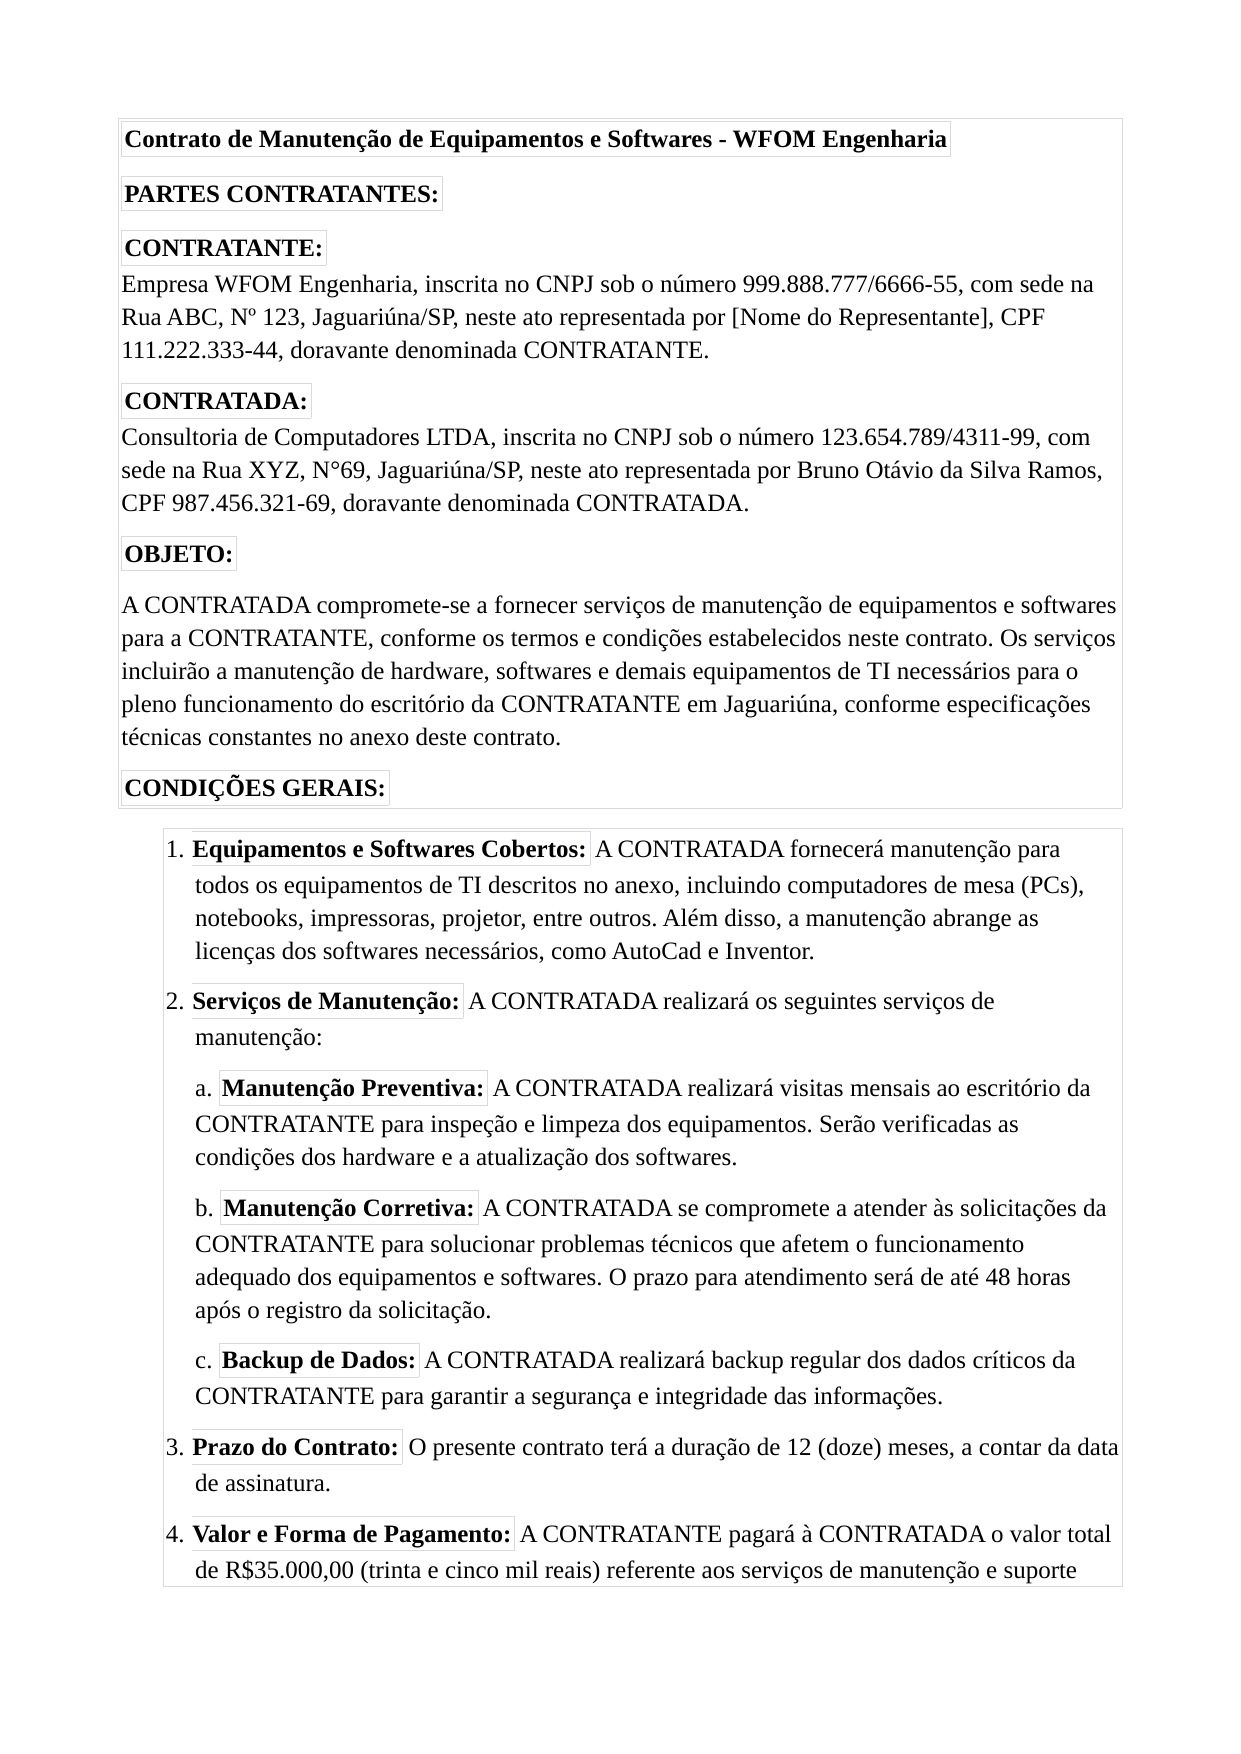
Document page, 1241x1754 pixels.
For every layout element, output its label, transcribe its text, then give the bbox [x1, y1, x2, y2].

text A CONTRATADA compromete-se a fornecer serviços de manutenção de equipamentos e softwares para a CONTRATANTE, conforme os termos e condições estabelecidos neste contrato. Os serviços incluirão a manutenção de hardware, softwares e demais equipamentos de TI necessários para o pleno funcionamento do escritório da CONTRATANTE em Jaguariúna, conforme especificações técnicas constantes no anexo deste contrato. [119, 587, 1122, 751]
text CONDIÇÕES GERAIS: [119, 767, 1122, 808]
list Valor e Forma de Pagamento: A CONTRATANTE pagará à CONTRATADA o valor total de R$35.000,00 (trinta e cinco mil reais) referente aos serviços de manutenção e suporte [164, 1513, 1122, 1586]
text PARTES CONTRATANTES: [119, 173, 1122, 211]
text CONTRATADA: Consultoria de Computadores LTDA, inscrita no CNPJ sob o número 123.654.789/4311-99, com sede na Rua XYZ, N°69, Jaguariúna/SP, neste ato representada por Bruno Otávio da Silva Ramos, CPF 987.456.321-69, doravante denominada CONTRATADA. [119, 380, 1122, 517]
list Serviços de Manutenção: A CONTRATADA realizará os seguintes serviços de manutenção: [164, 980, 1122, 1051]
text CONTRATANTE: Empresa WFOM Engenharia, inscrita no CNPJ sob o número 999.888.777/6666-55, com sede na Rua ABC, Nº 123, Jaguariúna/SP, neste ato representada por [Nome do Representante], CPF 111.222.333-44, doravante denominada CONTRATANTE. [119, 227, 1122, 364]
list c. Backup de Dados: A CONTRATADA realizará backup regular dos dados críticos da CONTRATANTE para garantir a segurança e integridade das informações. [164, 1339, 1122, 1410]
list b. Manutenção Corretiva: A CONTRATADA se compromete a atender às solicitações da CONTRATANTE para solucionar problemas técnicos que afetem o funcionamento adequado dos equipamentos e softwares. O prazo para atendimento será de até 48 horas após o registro da solicitação. [164, 1187, 1122, 1323]
list Prazo do Contrato: O presente contrato terá a duração de 12 (doze) meses, a contar da data de assinatura. [164, 1426, 1122, 1497]
list a. Manutenção Preventiva: A CONTRATADA realizará visitas mensais ao escritório da CONTRATANTE para inspeção e limpeza dos equipamentos. Serão verificadas as condições dos hardware e a atualização dos softwares. [164, 1067, 1122, 1171]
list Equipamentos e Softwares Cobertos: A CONTRATADA fornecerá manutenção para todos os equipamentos de TI descritos no anexo, incluindo computadores de mesa (PCs), notebooks, impressoras, projetor, entre outros. Além disso, a manutenção abrange as licenças dos softwares necessários, como AutoCad e Inventor. [164, 829, 1122, 964]
text Contrato de Manutenção de Equipamentos e Softwares - WFOM Engenharia [119, 119, 1122, 156]
text OBJETO: [119, 533, 1122, 571]
